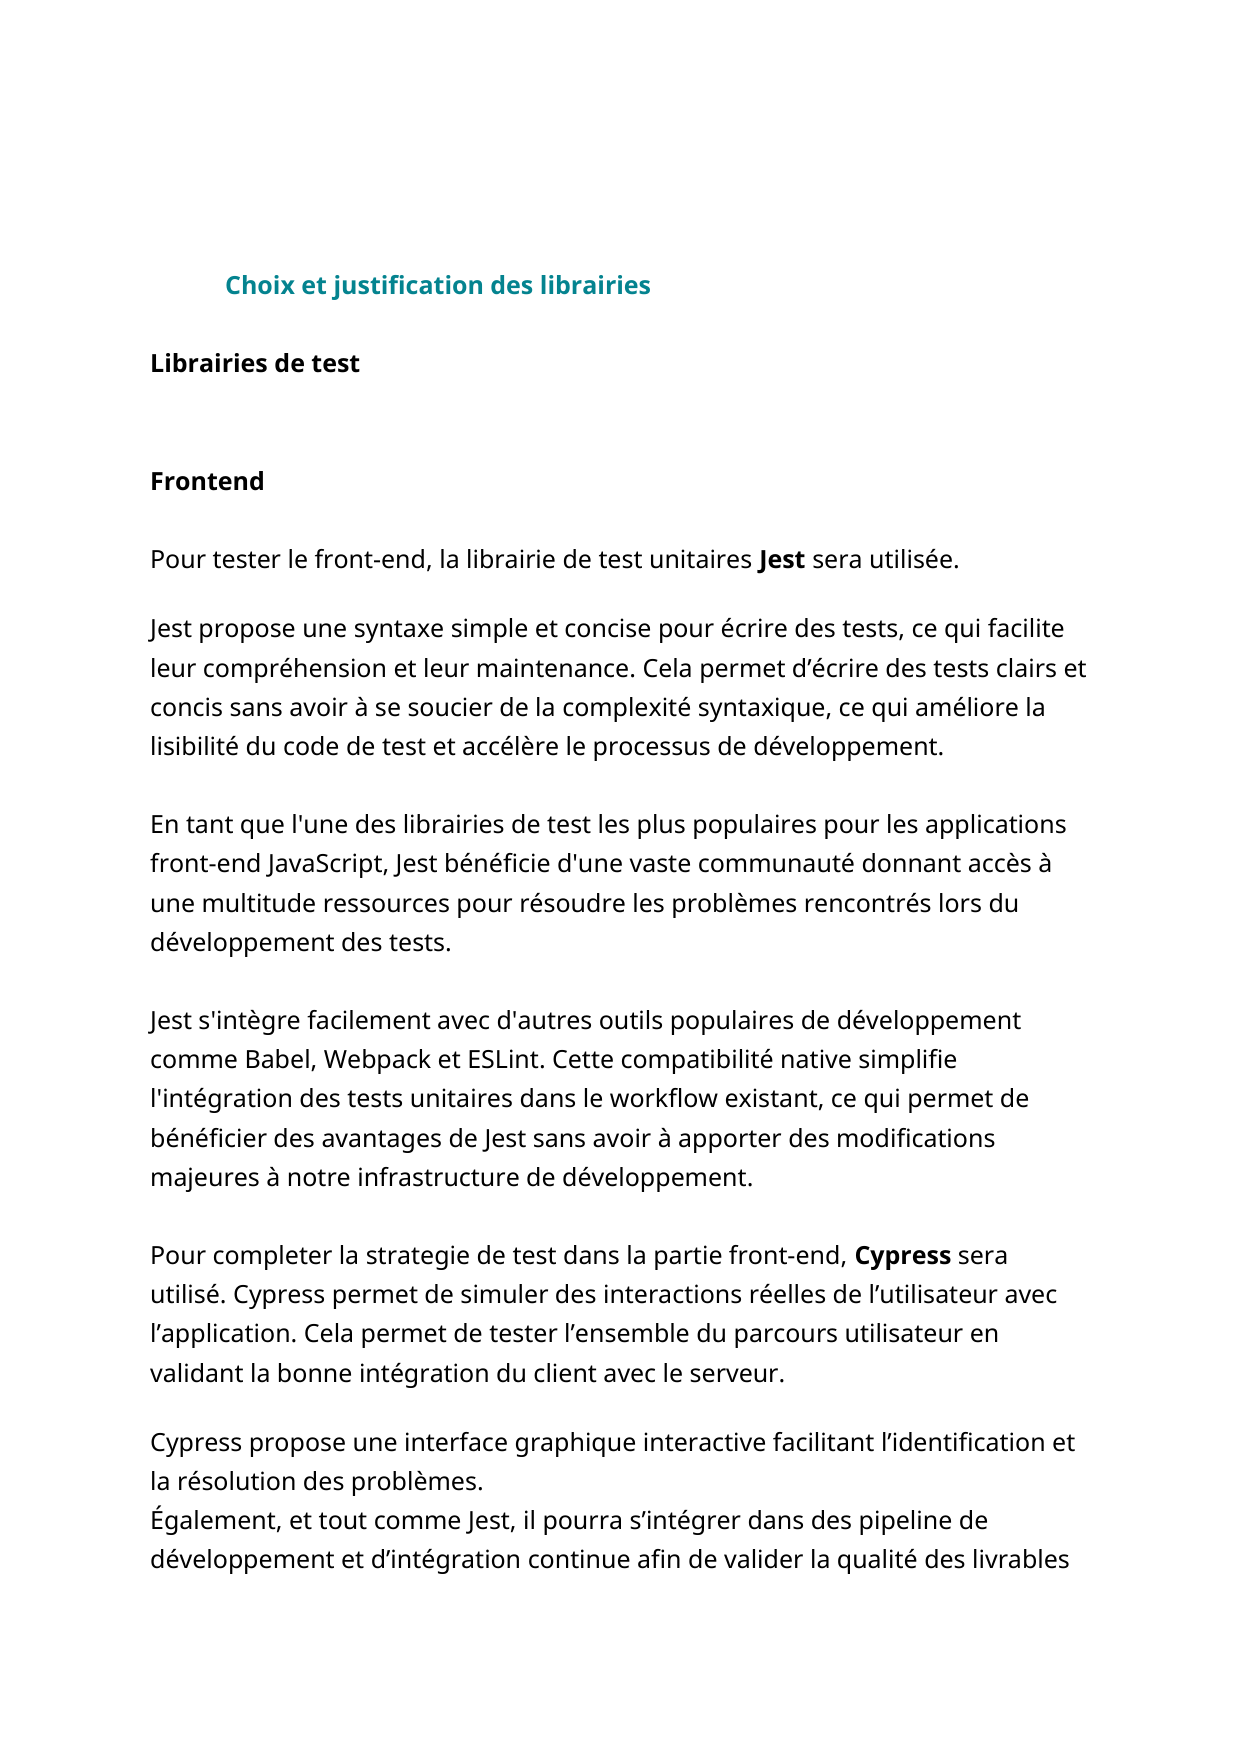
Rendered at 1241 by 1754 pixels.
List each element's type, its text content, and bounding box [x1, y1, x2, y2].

text Librairies de test [150, 346, 1090, 380]
text Cypress propose une interface graphique interactive facilitant l’identification et la résolution des problèmes. [150, 1424, 1090, 1498]
text Jest propose une syntaxe simple et concise pour écrire des tests, ce qui facilite leur compréhension et leur maintenance. Cela permet d’écrire des tests clairs et concis sans avoir à se soucier de la complexité syntaxique, ce qui améliore la lisibilité du code de test et accélère le processus de développement. En tant que l'une des librairies de test les plus populaires pour les applications front-end JavaScript, Jest bénéficie d'une vaste communauté donnant accès à une multitude ressources pour résoudre les problèmes rencontrés lors du développement des tests. Jest s'intègre facilement avec d'autres outils populaires de développement comme Babel, Webpack et ESLint. Cette compatibilité native simplifie l'intégration des tests unitaires dans le workflow existant, ce qui permet de bénéficier des avantages de Jest sans avoir à apporter des modifications majeures à notre infrastructure de développement. [150, 611, 1090, 1193]
text Frontend [150, 463, 1090, 497]
text Pour completer la strategie de test dans la partie front-end, Cypress sera utilisé. Cypress permet de simuler des interactions réelles de l’utilisateur avec l’application. Cela permet de tester l’ensemble du parcours utilisateur en validant la bonne intégration du client avec le serveur. [150, 1238, 1090, 1389]
text Pour tester le front-end, la librairie de test unitaires Jest sera utilisée. [150, 542, 1090, 576]
text Également, et tout comme Jest, il pourra s’intégrer dans des pipeline de développement et d’intégration continue afin de valider la qualité des livrables [150, 1503, 1090, 1576]
list Choix et justification des librairies [225, 267, 1090, 302]
